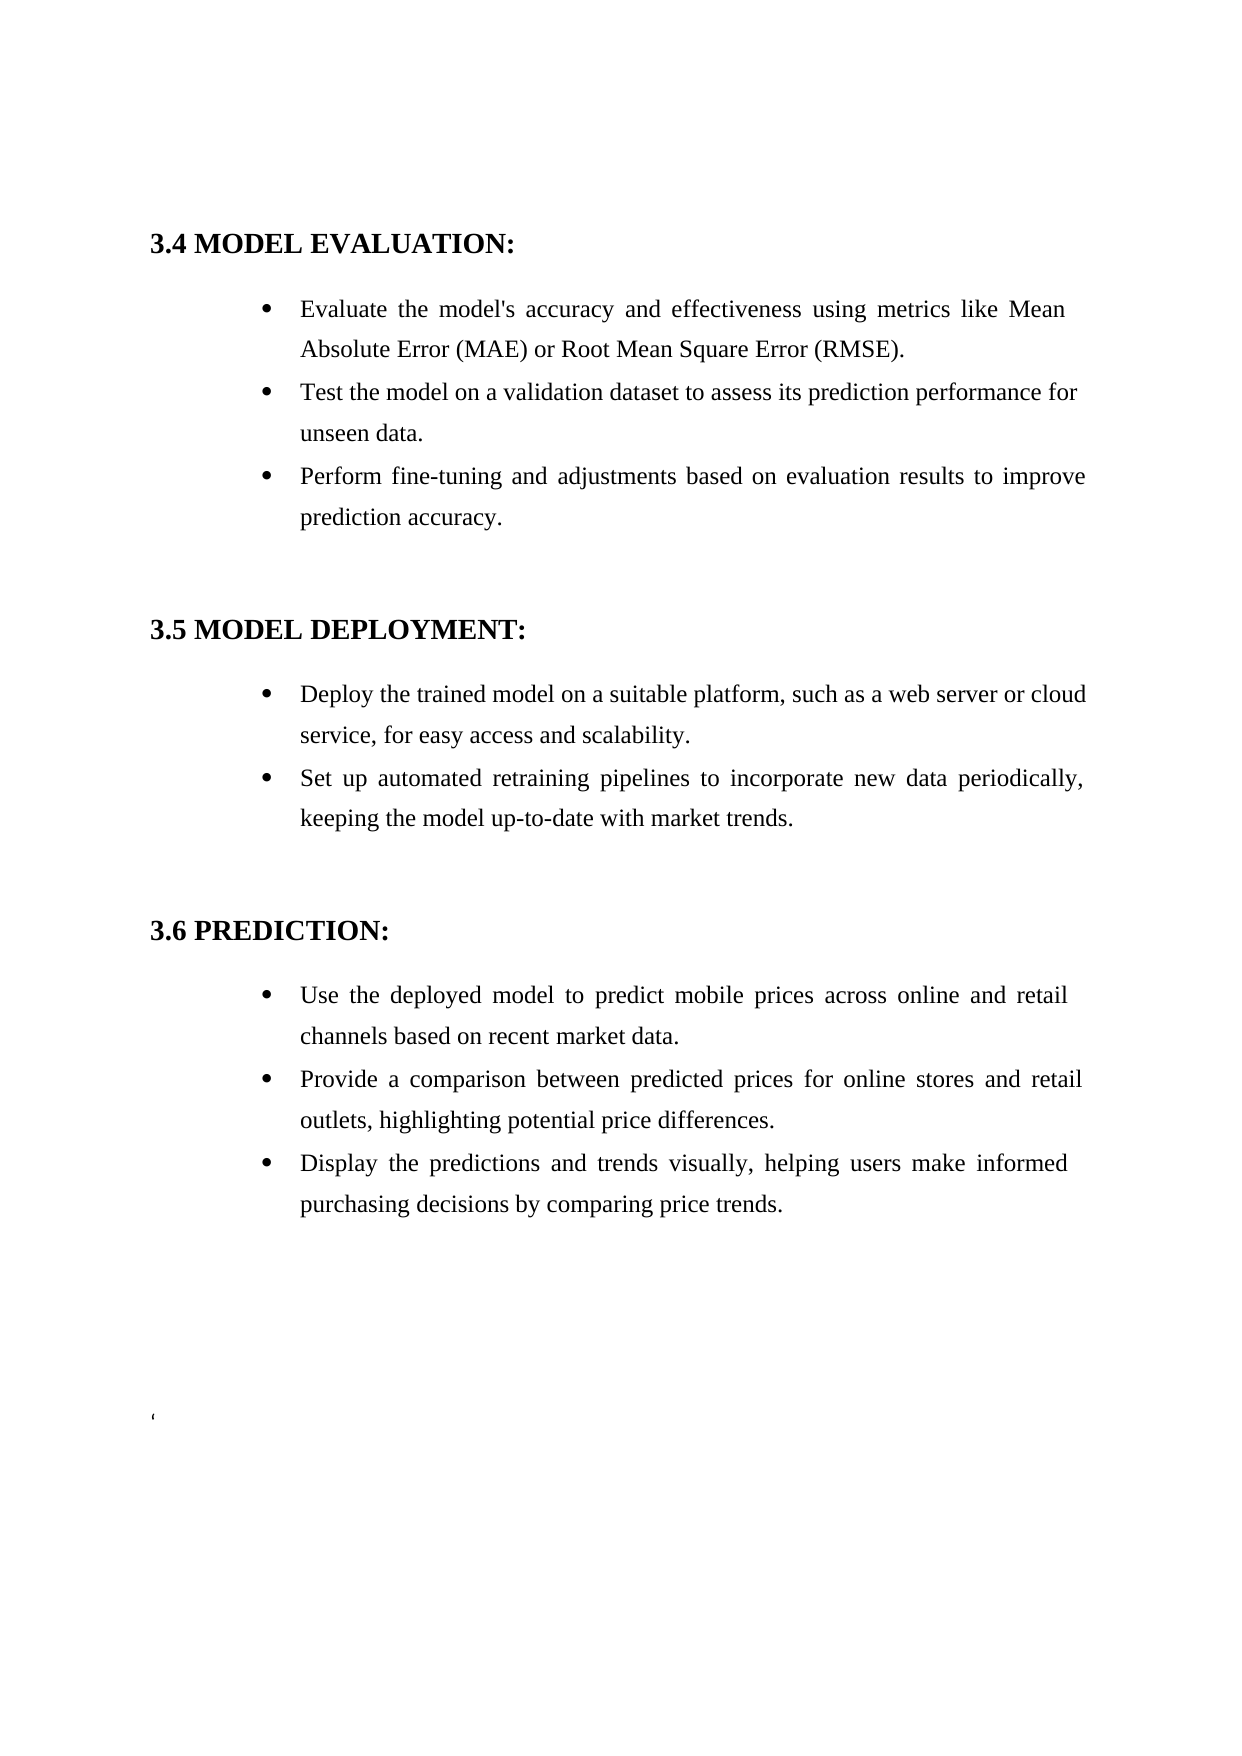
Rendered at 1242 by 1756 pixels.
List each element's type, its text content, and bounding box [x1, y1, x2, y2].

text ‘ [150, 1408, 1150, 1436]
list Evaluate the model's accuracy and effectiveness using metrics like Mean Absolute Error (MAE) or Root Mean Square Error (RMSE). [262, 294, 1067, 363]
subtitle MODEL DEPLOYMENT: [150, 612, 1150, 646]
list Test the model on a validation dataset to assess its prediction performance for unseen data. [262, 377, 1079, 447]
list Set up automated retraining pipelines to incorporate new data periodically, keeping the model up-to-date with market trends. [262, 763, 1086, 832]
subtitle MODEL EVALUATION: [150, 227, 1150, 260]
list Provide a comparison between predicted prices for online stores and retail outlets, highlighting potential price differences. [262, 1064, 1084, 1134]
subtitle PREDICTION: [150, 913, 1150, 947]
list Display the predictions and trends visually, helping users make informed purchasing decisions by comparing price trends. [262, 1148, 1069, 1218]
list Use the deployed model to predict mobile prices across online and retail channels based on recent market data. [262, 981, 1070, 1050]
list Deploy the trained model on a suitable platform, such as a web server or cloud service, for easy access and scalability. [262, 679, 1087, 748]
list Perform fine-tuning and adjustments based on evaluation results to improve prediction accuracy. [262, 461, 1088, 531]
